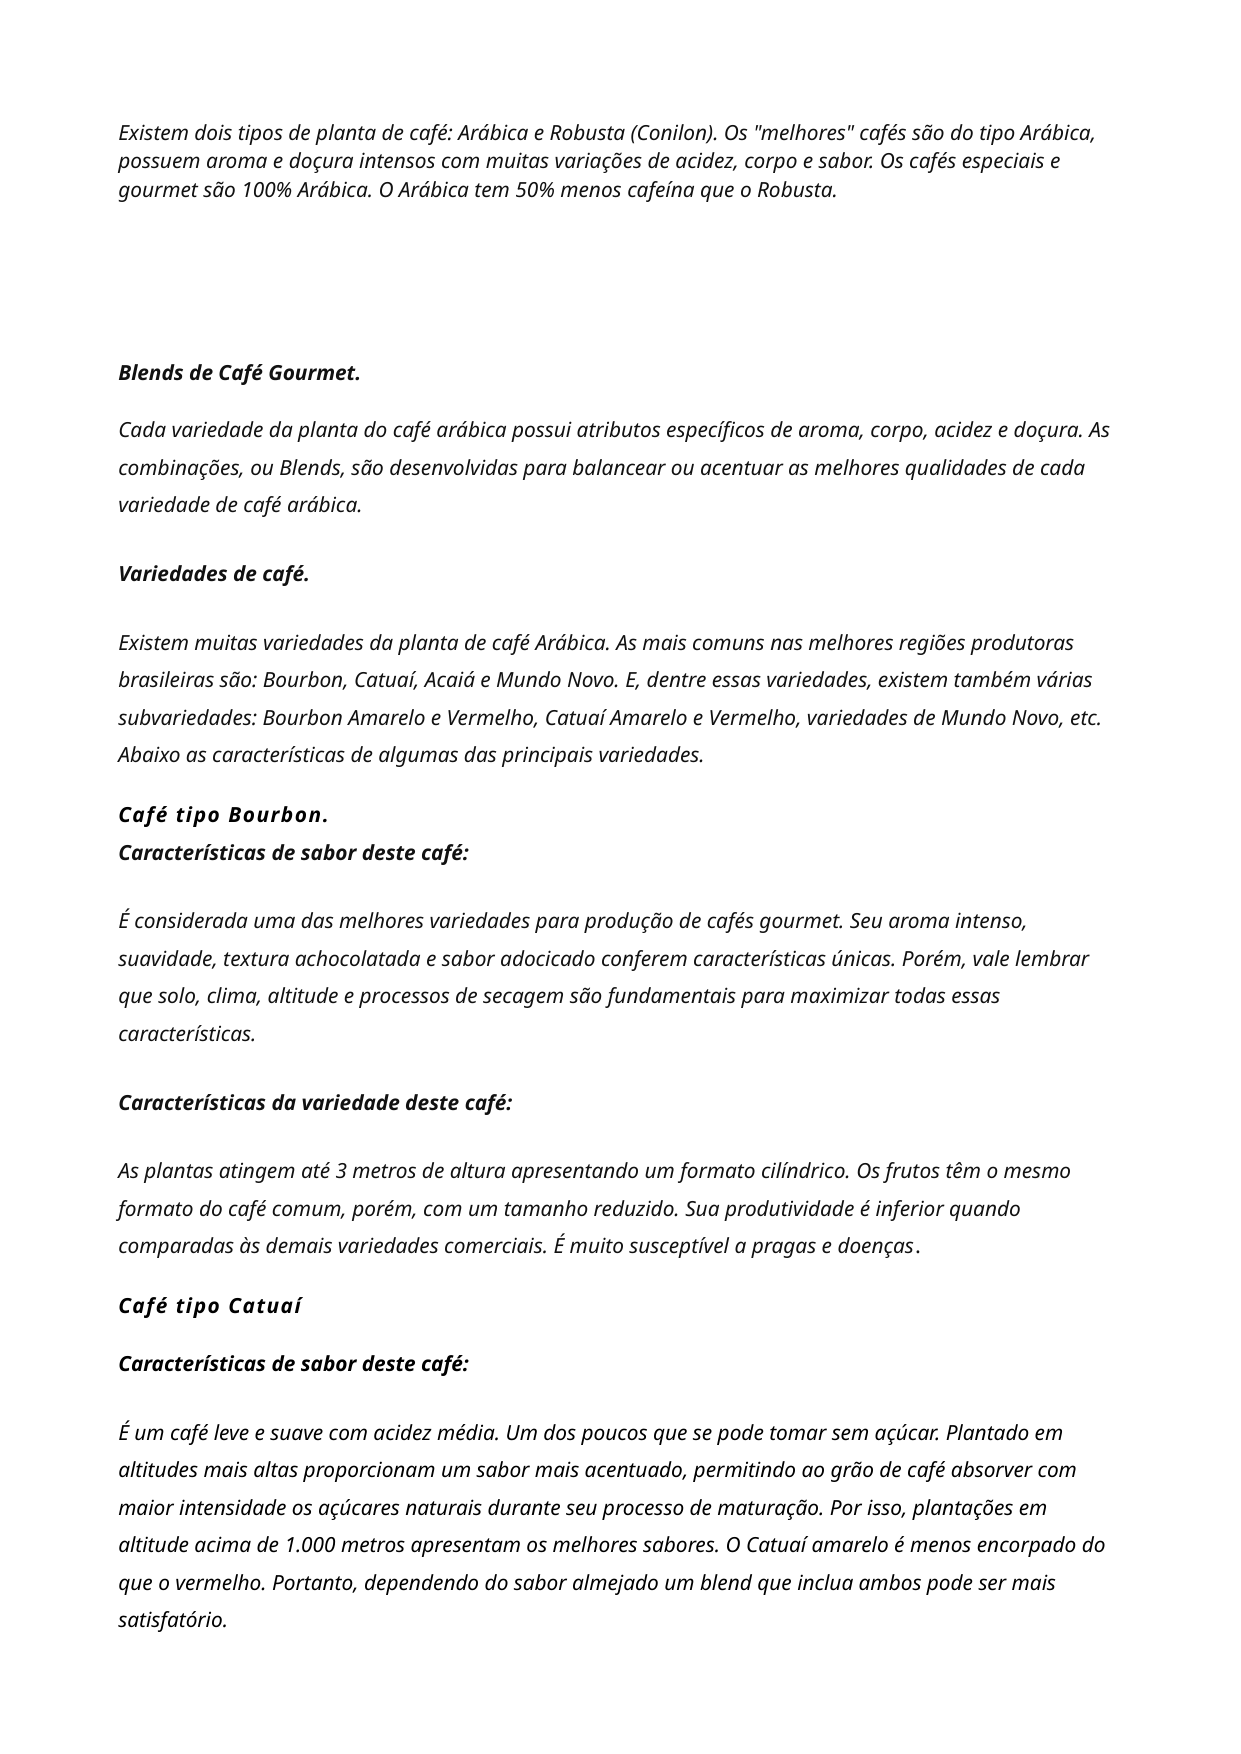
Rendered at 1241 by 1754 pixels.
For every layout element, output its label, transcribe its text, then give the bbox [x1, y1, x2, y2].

text Variedades de café. [118, 550, 1122, 588]
text Características de sabor deste café: [118, 829, 1122, 866]
text É considerada uma das melhores variedades para produção de cafés gourmet. Seu aroma intenso, suavidade, textura achocolatada e sabor adocicado conferem características únicas. Porém, vale lembrar que solo, clima, altitude e processos de secagem são fundamentais para maximizar todas essas características. [118, 897, 1122, 1047]
text Existem dois tipos de planta de café: Arábica e Robusta (Conilon). Os "melhores" cafés são do tipo Arábica, possuem aroma e doçura intensos com muitas variações de acidez, corpo e sabor. Os cafés especiais e gourmet são 100% Arábica. O Arábica tem 50% menos cafeína que o Robusta. [118, 118, 1122, 203]
text Café tipo Catuaí [118, 1291, 1122, 1319]
text Características da variedade deste café: [118, 1079, 1122, 1116]
text As plantas atingem até 3 metros de altura apresentando um formato cilíndrico. Os frutos têm o mesmo formato do café comum, porém, com um tamanho reduzido. Sua produtividade é inferior quando comparadas às demais variedades comerciais. É muito susceptível a pragas e doenças. [118, 1147, 1122, 1260]
text Características de sabor deste café: [118, 1340, 1122, 1377]
text Existem muitas variedades da planta de café Arábica. As mais comuns nas melhores regiões produtoras brasileiras são: Bourbon, Catuaí, Acaiá e Mundo Novo. E, dentre essas variedades, existem também várias subvariedades: Bourbon Amarelo e Vermelho, Catuaí Amarelo e Vermelho, variedades de Mundo Novo, etc. Abaixo as características de algumas das principais variedades. [118, 619, 1122, 769]
subtitle Café tipo Bourbon. [118, 800, 1122, 829]
text Cada variedade da planta do café arábica possui atributos específicos de aroma, corpo, acidez e doçura. As combinações, ou Blends, são desenvolvidas para balancear ou acentuar as melhores qualidades de cada variedade de café arábica. [118, 406, 1122, 519]
text Blends de Café Gourmet. [118, 358, 1122, 386]
text É um café leve e suave com acidez média. Um dos poucos que se pode tomar sem açúcar. Plantado em altitudes mais altas proporcionam um sabor mais acentuado, permitindo ao grão de café absorver com maior intensidade os açúcares naturais durante seu processo de maturação. Por isso, plantações em altitude acima de 1.000 metros apresentam os melhores sabores. O Catuaí amarelo é menos encorpado do que o vermelho. Portanto, dependendo do sabor almejado um blend que inclua ambos pode ser mais satisfatório. [118, 1408, 1122, 1633]
